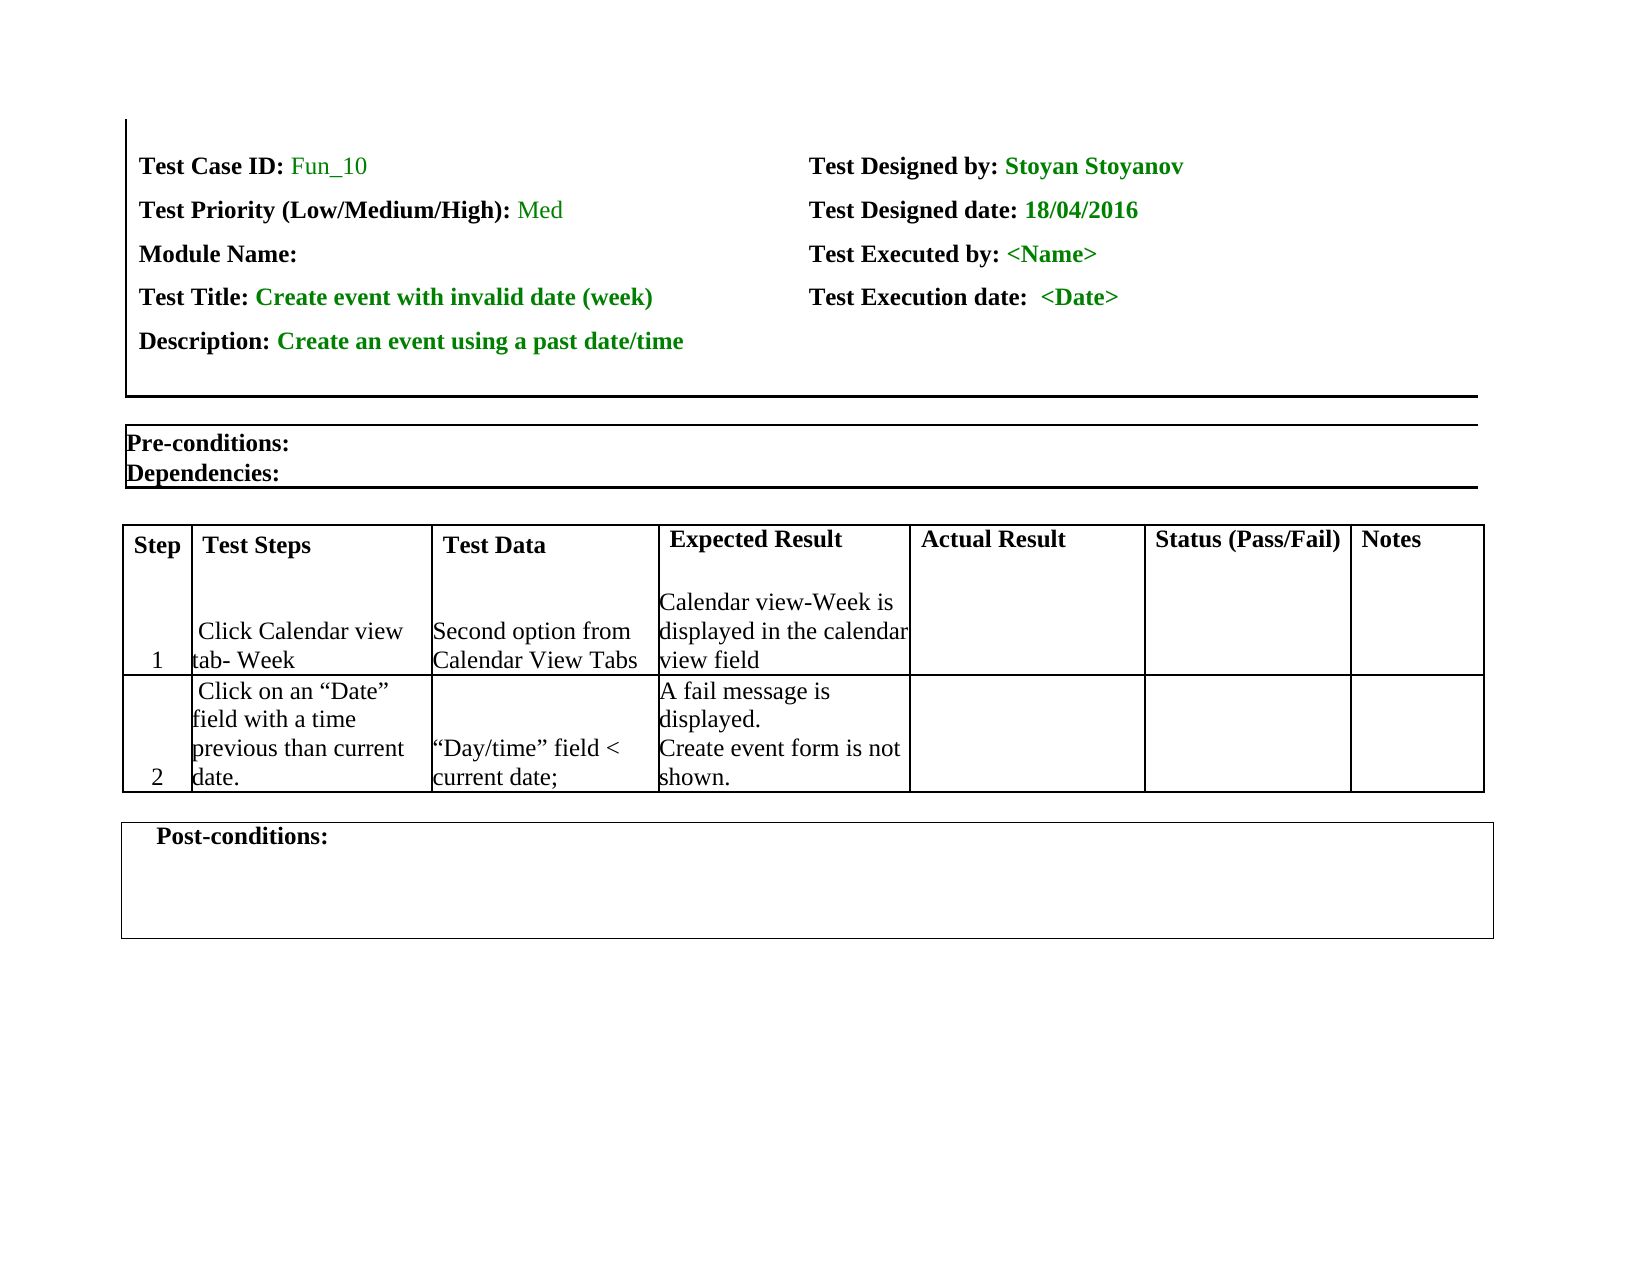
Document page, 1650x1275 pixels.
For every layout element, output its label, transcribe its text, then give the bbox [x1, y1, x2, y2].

table_cell [1352, 676, 1483, 791]
table_cell “Day/time” field < current date; [433, 676, 658, 791]
table_cell Test Designed by: Stoyan Stoyanov [809, 119, 1478, 180]
table_cell Test Executed by: <Name> [809, 224, 1478, 267]
table_header Test Data [433, 526, 658, 559]
table_cell Click on an “Date” field with a time previous than current date. [193, 676, 431, 791]
table_cell Test Designed date: 18/04/2016 [809, 180, 1478, 224]
table_header [126, 73, 1478, 119]
table_cell [1146, 559, 1350, 674]
table_cell Dependencies: [127, 457, 1478, 486]
table_header Step [124, 526, 191, 559]
table_cell Test Execution date: <Date> [809, 267, 1478, 311]
table_cell Second option from Calendar View Tabs [433, 559, 658, 674]
table_cell [1146, 676, 1350, 791]
table_cell [126, 398, 808, 423]
table_header Actual Result [911, 526, 1144, 559]
table_cell Calendar view-Week is displayed in the calendar view field [660, 559, 909, 674]
text Post-conditions: [156, 823, 1493, 849]
table_cell [809, 398, 1478, 423]
table_cell [911, 559, 1144, 674]
table_cell 2 [124, 676, 191, 791]
table_header Test Steps [193, 526, 431, 559]
table_header Notes [1352, 526, 1483, 559]
table_cell A fail message is displayed. Create event form is not shown. [660, 676, 909, 791]
table_cell Test Case ID: Fun_10 [127, 119, 808, 180]
table_cell Test Title: Create event with invalid date (week) [127, 267, 808, 311]
table_cell Description: Create an event using a past date/time [127, 311, 808, 355]
table_cell Module Name: [127, 224, 808, 267]
table_cell Pre-conditions: [127, 426, 1478, 457]
table_header Status (Pass/Fail) [1146, 526, 1350, 559]
table_cell Click Calendar view tab- Week [193, 559, 431, 674]
table_cell [809, 355, 1478, 395]
table_cell [1352, 559, 1483, 674]
table_cell Test Priority (Low/Medium/High): Med [127, 180, 808, 224]
table_cell [911, 676, 1144, 791]
table_cell [809, 311, 1478, 355]
table_cell 1 [124, 559, 191, 674]
table_header Expected Result [660, 526, 909, 559]
table_cell [127, 355, 808, 395]
